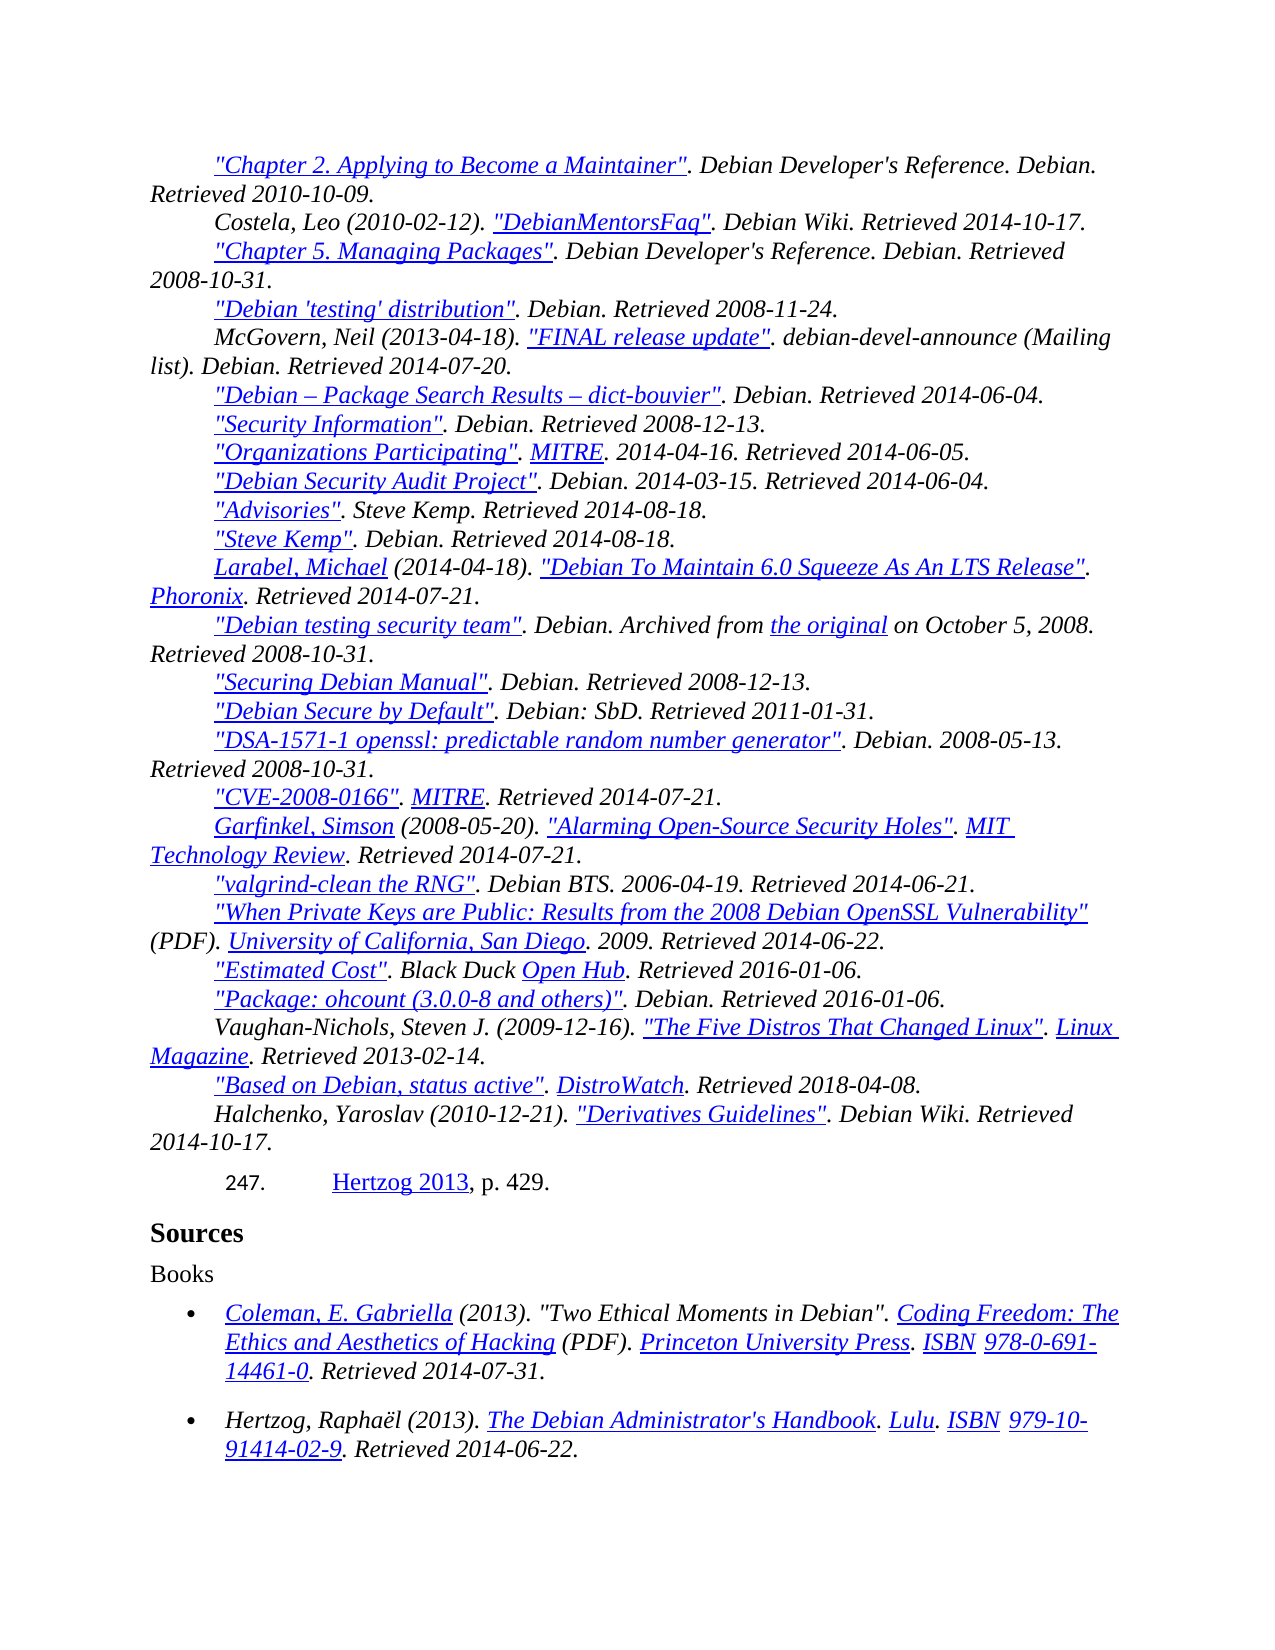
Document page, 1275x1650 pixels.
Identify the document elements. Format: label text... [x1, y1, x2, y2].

text   Garfinkel, Simson (2008-05-20). "Alarming Open-Source Security Holes". MIT Technology Review. Retrieved 2014-07-21. [150, 811, 1125, 869]
text   "Steve Kemp". Debian. Retrieved 2014-08-18. [150, 524, 1125, 552]
text   "valgrind-clean the RNG". Debian BTS. 2006-04-19. Retrieved 2014-06-21. [150, 869, 1125, 897]
list  Hertzog 2013, p. 429. [225, 1167, 1125, 1196]
text   "Debian Secure by Default". Debian: SbD. Retrieved 2011-01-31. [150, 696, 1125, 725]
text   "DSA-1571-1 openssl: predictable random number generator". Debian. 2008-05-13. Retrieved 2008-10-31. [150, 725, 1125, 782]
text   "Organizations Participating". MITRE. 2014-04-16. Retrieved 2014-06-05. [150, 437, 1125, 466]
text   "Debian 'testing' distribution". Debian. Retrieved 2008-11-24. [150, 294, 1125, 322]
text   "Chapter 2. Applying to Become a Maintainer". Debian Developer's Reference. Debian. Retrieved 2010-10-09. [150, 150, 1125, 207]
text   McGovern, Neil (2013-04-18). "FINAL release update". debian-devel-announce (Mailing list). Debian. Retrieved 2014-07-20. [150, 322, 1125, 380]
text   Halchenko, Yaroslav (2010-12-21). "Derivatives Guidelines". Debian Wiki. Retrieved 2014-10-17. [150, 1099, 1125, 1156]
text   "CVE-2008-0166". MITRE. Retrieved 2014-07-21. [150, 782, 1125, 811]
text   Vaughan-Nichols, Steven J. (2009-12-16). "The Five Distros That Changed Linux". Linux Magazine. Retrieved 2013-02-14. [150, 1012, 1125, 1070]
text   "Securing Debian Manual". Debian. Retrieved 2008-12-13. [150, 667, 1125, 696]
text   "Debian testing security team". Debian. Archived from the original on October 5, 2008. Retrieved 2008-10-31. [150, 610, 1125, 667]
text   "Security Information". Debian. Retrieved 2008-12-13. [150, 409, 1125, 437]
text   "Chapter 5. Managing Packages". Debian Developer's Reference. Debian. Retrieved 2008-10-31. [150, 236, 1125, 294]
text Sources [150, 1217, 1125, 1249]
list Coleman, E. Gabriella (2013). "Two Ethical Moments in Debian". Coding Freedom: The Ethics and Aesthetics of Hacking (PDF). Princeton University Press. ISBN 978-0-691-14461-0. Retrieved 2014-07-31. [187, 1298, 1125, 1385]
text Books [150, 1259, 1125, 1288]
list Hertzog, Raphaël (2013). The Debian Administrator's Handbook. Lulu. ISBN 979-10-91414-02-9. Retrieved 2014-06-22. [187, 1406, 1125, 1463]
text   Larabel, Michael (2014-04-18). "Debian To Maintain 6.0 Squeeze As An LTS Release". Phoronix. Retrieved 2014-07-21. [150, 552, 1125, 610]
text   "Advisories". Steve Kemp. Retrieved 2014-08-18. [150, 495, 1125, 524]
text   "Debian – Package Search Results – dict-bouvier". Debian. Retrieved 2014-06-04. [150, 380, 1125, 409]
text   Costela, Leo (2010-02-12). "DebianMentorsFaq". Debian Wiki. Retrieved 2014-10-17. [150, 207, 1125, 236]
text   "Estimated Cost". Black Duck Open Hub. Retrieved 2016-01-06. [150, 955, 1125, 984]
text   "Based on Debian, status active". DistroWatch. Retrieved 2018-04-08. [150, 1070, 1125, 1099]
text   "Package: ohcount (3.0.0-8 and others)". Debian. Retrieved 2016-01-06. [150, 984, 1125, 1012]
text   "Debian Security Audit Project". Debian. 2014-03-15. Retrieved 2014-06-04. [150, 466, 1125, 495]
text   "When Private Keys are Public: Results from the 2008 Debian OpenSSL Vulnerability" (PDF). University of California, San Diego. 2009. Retrieved 2014-06-22. [150, 897, 1125, 955]
